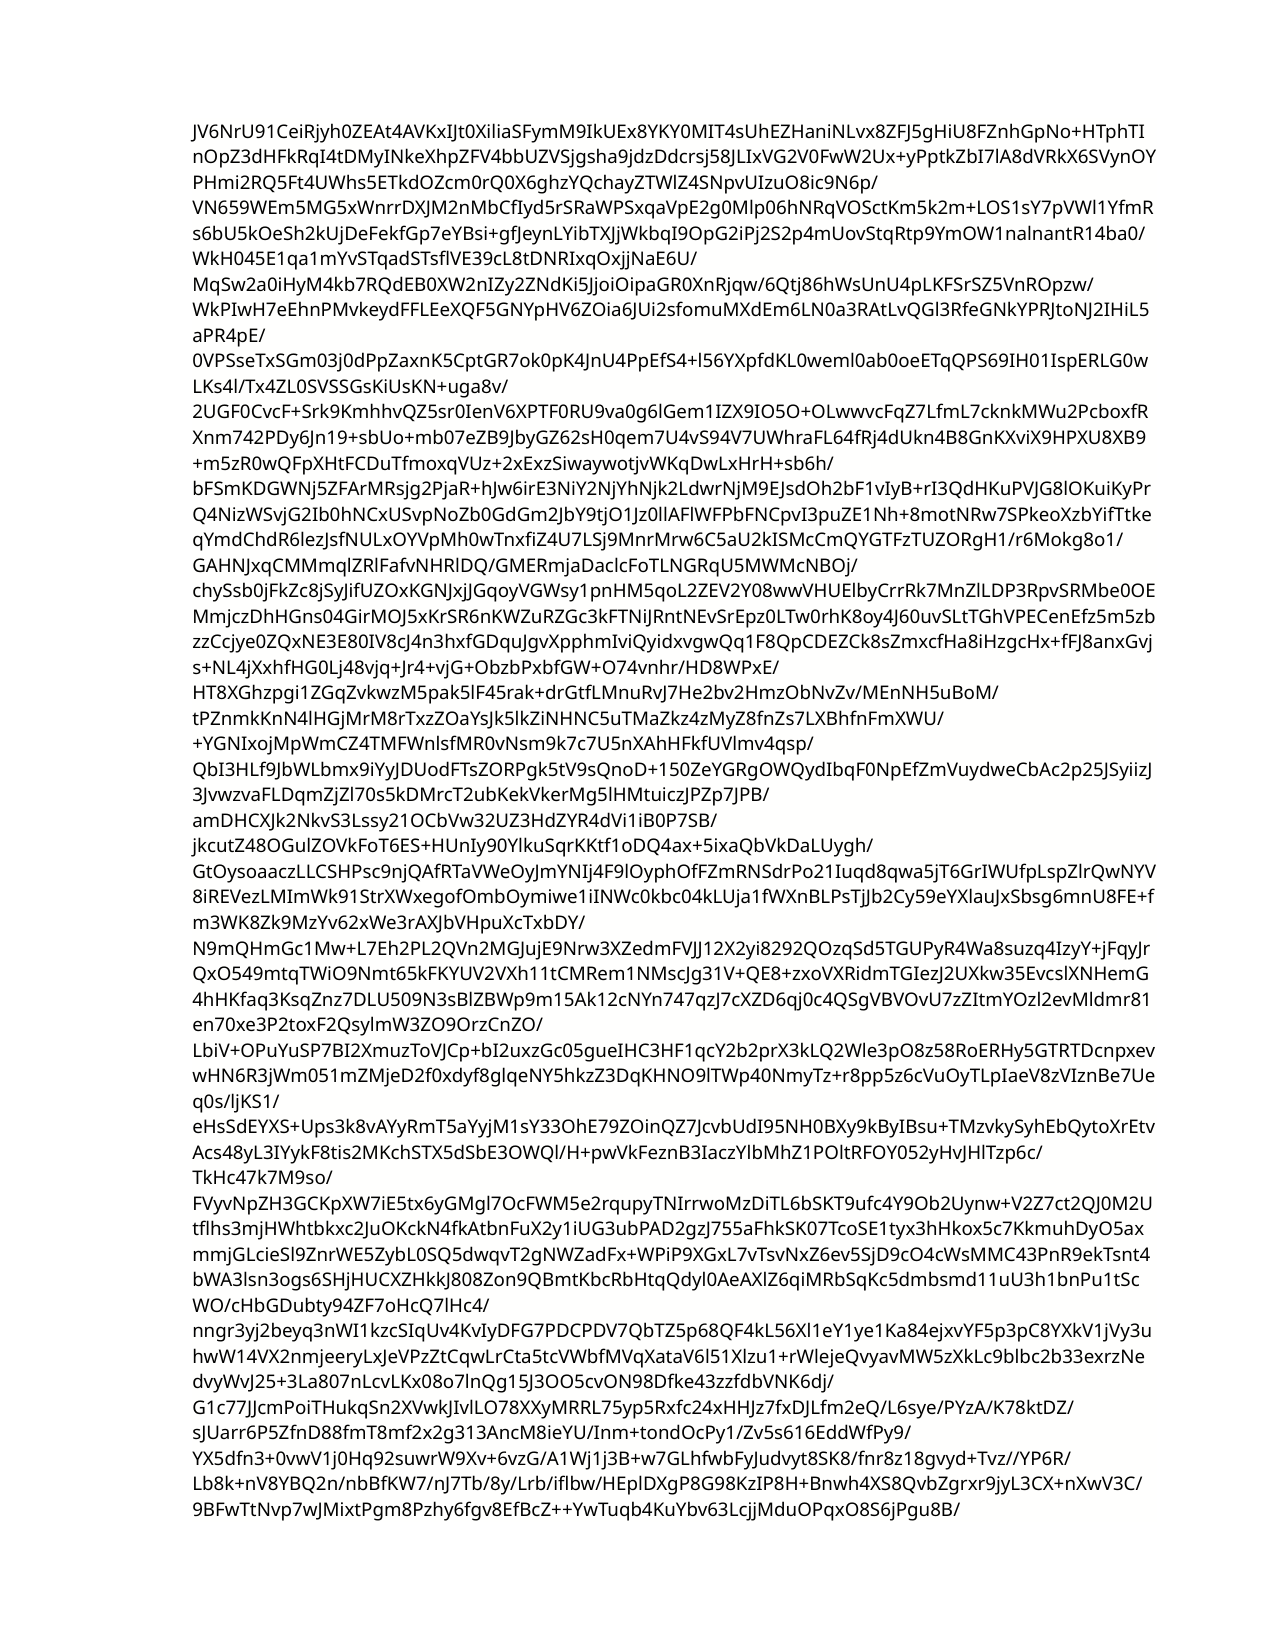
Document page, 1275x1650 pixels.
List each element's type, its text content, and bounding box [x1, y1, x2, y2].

text JV6NrU91CeiRjyh0ZEAt4AVKxIJt0XiliaSFymM9IkUEx8YKY0MIT4sUhEZHaniNLvx8ZFJ5gHiU8FZnhGpNo+HTphTInOpZ3dHFkRqI4tDMyINkeXhpZFV4bbUZVSjgsha9jdzDdcrsj58JLIxVG2V0FwW2Ux+yPptkZbI7lA8dVRkX6SVynOYPHmi2RQ5Ft4UWhs5ETkdOZcm0rQ0X6ghzYQchayZTWlZ4SNpvUIzuO8ic9N6p/VN659WEm5MG5xWnrrDXJM2nMbCfIyd5rSRaWPSxqaVpE2g0Mlp06hNRqVOSctKm5k2m+LOS1sY7pVWl1YfmRs6bU5kOeSh2kUjDeFekfGp7eYBsi+gfJeynLYibTXJjWkbqI9OpG2iPj2S2p4mUovStqRtp9YmOW1nalnantR14ba0/WkH045E1qa1mYvSTqadSTsflVE39cL8tDNRIxqOxjjNaE6U/MqSw2a0iHyM4kb7RQdEB0XW2nIZy2ZNdKi5JjoiOipaGR0XnRjqw/6Qtj86hWsUnU4pLKFSrSZ5VnROpzw/WkPIwH7eEhnPMvkeydFFLEeXQF5GNYpHV6ZOia6JUi2sfomuMXdEm6LN0a3RAtLvQGl3RfeGNkYPRJtoNJ2IHiL5aPR4pE/0VPSseTxSGm03j0dPpZaxnK5CptGR7ok0pK4JnU4PpEfS4+l56YXpfdKL0weml0ab0oeETqQPS69IH01IspERLG0wLKs4l/Tx4ZL0SVSSGsKiUsKN+uga8v/2UGF0CvcF+Srk9KmhhvQZ5sr0IenV6XPTF0RU9va0g6lGem1IZX9IO5O+OLwwvcFqZ7LfmL7cknkMWu2PcboxfRXnm742PDy6Jn19+sbUo+mb07eZB9JbyGZ62sH0qem7U4vS94V7UWhraFL64fRj4dUkn4B8GnKXviX9HPXU8XB9+m5zR0wQFpXHtFCDuTfmoxqVUz+2xExzSiwaywotjvWKqDwLxHrH+sb6h/bFSmKDGWNj5ZFArMRsjg2PjaR+hJw6irE3NiY2NjYhNjk2LdwrNjM9EJsdOh2bF1vIyB+rI3QdHKuPVJG8lOKuiKyPrQ4NizWSvjG2Ib0hNCxUSvpNoZb0GdGm2JbY9tjO1Jz0llAFlWFPbFNCpvI3puZE1Nh+8motNRw7SPkeoXzbYifTtkeqYmdChdR6lezJsfNULxOYVpMh0wTnxfiZ4U7LSj9MnrMrw6C5aU2kISMcCmQYGTFzTUZORgH1/r6Mokg8o1/GAHNJxqCMMmqlZRlFafvNHRlDQ/GMERmjaDaclcFoTLNGRqU5MWMcNBOj/chySsb0jFkZc8jSyJifUZOxKGNJxjJGqoyVGWsy1pnHM5qoL2ZEV2Y08wwVHUElbyCrrRk7MnZlLDP3RpvSRMbe0OEMmjczDhHGns04GirMOJ5xKrSR6nKWZuRZGc3kFTNiJRntNEvSrEpz0LTw0rhK8oy4J60uvSLtTGhVPECenEfz5m5zbzzCcjye0ZQxNE3E80IV8cJ4n3hxfGDquJgvXpphmIviQyidxvgwQq1F8QpCDEZCk8sZmxcfHa8iHzgcHx+fFJ8anxGvjs+NL4jXxhfHG0Lj48vjq+Jr4+vjG+ObzbPxbfGW+O74vnhr/HD8WPxE/HT8XGhzpgi1ZGqZvkwzM5pak5lF45rak+drGtfLMnuRvJ7He2bv2HmzObNvZv/MEnNH5uBoM/tPZnmkKnN4lHGjMrM8rTxzZOaYsJk5lkZiNHNC5uTMaZkz4zMyZ8fnZs7LXBhfnFmXWU/+YGNIxojMpWmCZ4TMFWnlsfMR0vNsm9k7c7U5nXAhHFkfUVlmv4qsp/QbI3HLf9JbWLbmx9iYyJDUodFTsZORPgk5tV9sQnoD+150ZeYGRgOWQydIbqF0NpEfZmVuydweCbAc2p25JSyiizJ3JvwzvaFLDqmZjZl70s5kDMrcT2ubKekVkerMg5lHMtuiczJPZp7JPB/amDHCXJk2NkvS3Lssy21OCbVw32UZ3HdZYR4dVi1iB0P7SB/jkcutZ48OGulZOVkFoT6ES+HUnIy90YlkuSqrKKtf1oDQ4ax+5ixaQbVkDaLUygh/GtOysoaaczLLCSHPsc9njQAfRTaVWeOyJmYNIj4F9lOyphOfFZmRNSdrPo21Iuqd8qwa5jT6GrIWUfpLspZlrQwNYV8iREVezLMImWk91StrXWxegofOmbOymiwe1iINWc0kbc04kLUja1fWXnBLPsTjJb2Cy59eYXlauJxSbsg6mnU8FE+fm3WK8Zk9MzYv62xWe3rAXJbVHpuXcTxbDY/N9mQHmGc1Mw+L7Eh2PL2QVn2MGJujE9Nrw3XZedmFVJJ12X2yi8292QOzqSd5TGUPyR4Wa8suzq4IzyY+jFqyJrQxO549mtqTWiO9Nmt65kFKYUV2VXh11tCMRem1NMscJg31V+QE8+zxoVXRidmTGIezJ2UXkw35EvcslXNHemG4hHKfaq3KsqZnz7DLU509N3sBlZBWp9m15Ak12cNYn747qzJ7cXZD6qj0c4QSgVBVOvU7zZItmYOzl2evMldmr81en70xe3P2toxF2QsylmW3ZO9OrzCnZO/LbiV+OPuYuSP7BI2XmuzToVJCp+bI2uxzGc05gueIHC3HF1qcY2b2prX3kLQ2Wle3pO8z58RoERHy5GTRTDcnpxevwHN6R3jWm051mZMjeD2f0xdyf8glqeNY5hkzZ3DqKHNO9lTWp40NmyTz+r8pp5z6cVuOyTLpIaeV8zVIznBe7Ueq0s/ljKS1/eHsSdEYXS+Ups3k8vAYyRmT5aYyjM1sY33OhE79ZOinQZ7JcvbUdI95NH0BXy9kByIBsu+TMzvkySyhEbQytoXrEtvAcs48yL3IYykF8tis2MKchSTX5dSbE3OWQl/H+pwVkFeznB3IaczYlbMhZ1POltRFOY052yHvJHlTzp6c/TkHc47k7M9so/FVyvNpZH3GCKpXW7iE5tx6yGMgl7OcFWM5e2rqupyTNIrrwoMzDiTL6bSKT9ufc4Y9Ob2Uynw+V2Z7ct2QJ0M2Utflhs3mjHWhtbkxc2JuOKckN4fkAtbnFuX2y1iUG3ubPAD2gzJ755aFhkSK07TcoSE1tyx3hHkox5c7KkmuhDyO5axmmjGLcieSl9ZnrWE5ZybL0SQ5dwqvT2gNWZadFx+WPiP9XGxL7vTsvNxZ6ev5SjD9cO4cWsMMC43PnR9ekTsnt4bWA3lsn3ogs6SHjHUCXZHkkJ808Zon9QBmtKbcRbHtqQdyl0AeAXlZ6qiMRbSqKc5dmbsmd11uU3h1bnPu1tScWO/cHbGDubty94ZF7oHcQ7lHc4/nngr3yj2beyq3nWI1kzcSIqUv4KvIyDFG7PDCPDV7QbTZ5p68QF4kL56Xl1eY1ye1Ka84ejxvYF5p3pC8YXkV1jVy3uhwW14VX2nmjeeryLxJeVPzZtCqwLrCta5tcVWbfMVqXataV6l51Xlzu1+rWlejeQvyavMW5zXkLc9blbc2b33exrzNedvyWvJ25+3La807nLcvLKx08o7lnQg15J3OO5cvON98Dfke43zzfdbVNK6dj/G1c77JJcmPoiTHukqSn2XVwkJIvlLO78XXyMRRL75yp5Rxfc24xHHJz7fxDJLfm2eQ/L6sye/PYzA/K78ktDZ/sJUarr6P5ZfnD88fmT8mf2x2g313AncM8ieYU/Inm+tondOcPy1/Zv5s616EddWfPy9/YX5dfn3+0vwV1j0Hq92suwrW9Xv+6vzG/A1Wj1j3B+w7GLhfwbFyJudvyt8SK8/fnr8z18gvyd+Tvz//YP6R/Lb8k+nV8YBQ2n/nbBfKW7/nJ7Tb/8y/Lrb/iflbw/HEplDXgP8G98KzIP8H+Bnwh4XS8QvbZgrxr9jyL3CX+nXwV3C/9BFwTtNvp7wJMixtPgm8Pzhy6fgv8EfBcZ++YwTuqb4KuYbv63LcjjMduOPqxO8S6jPgu8B/ [192, 118, 1157, 1522]
